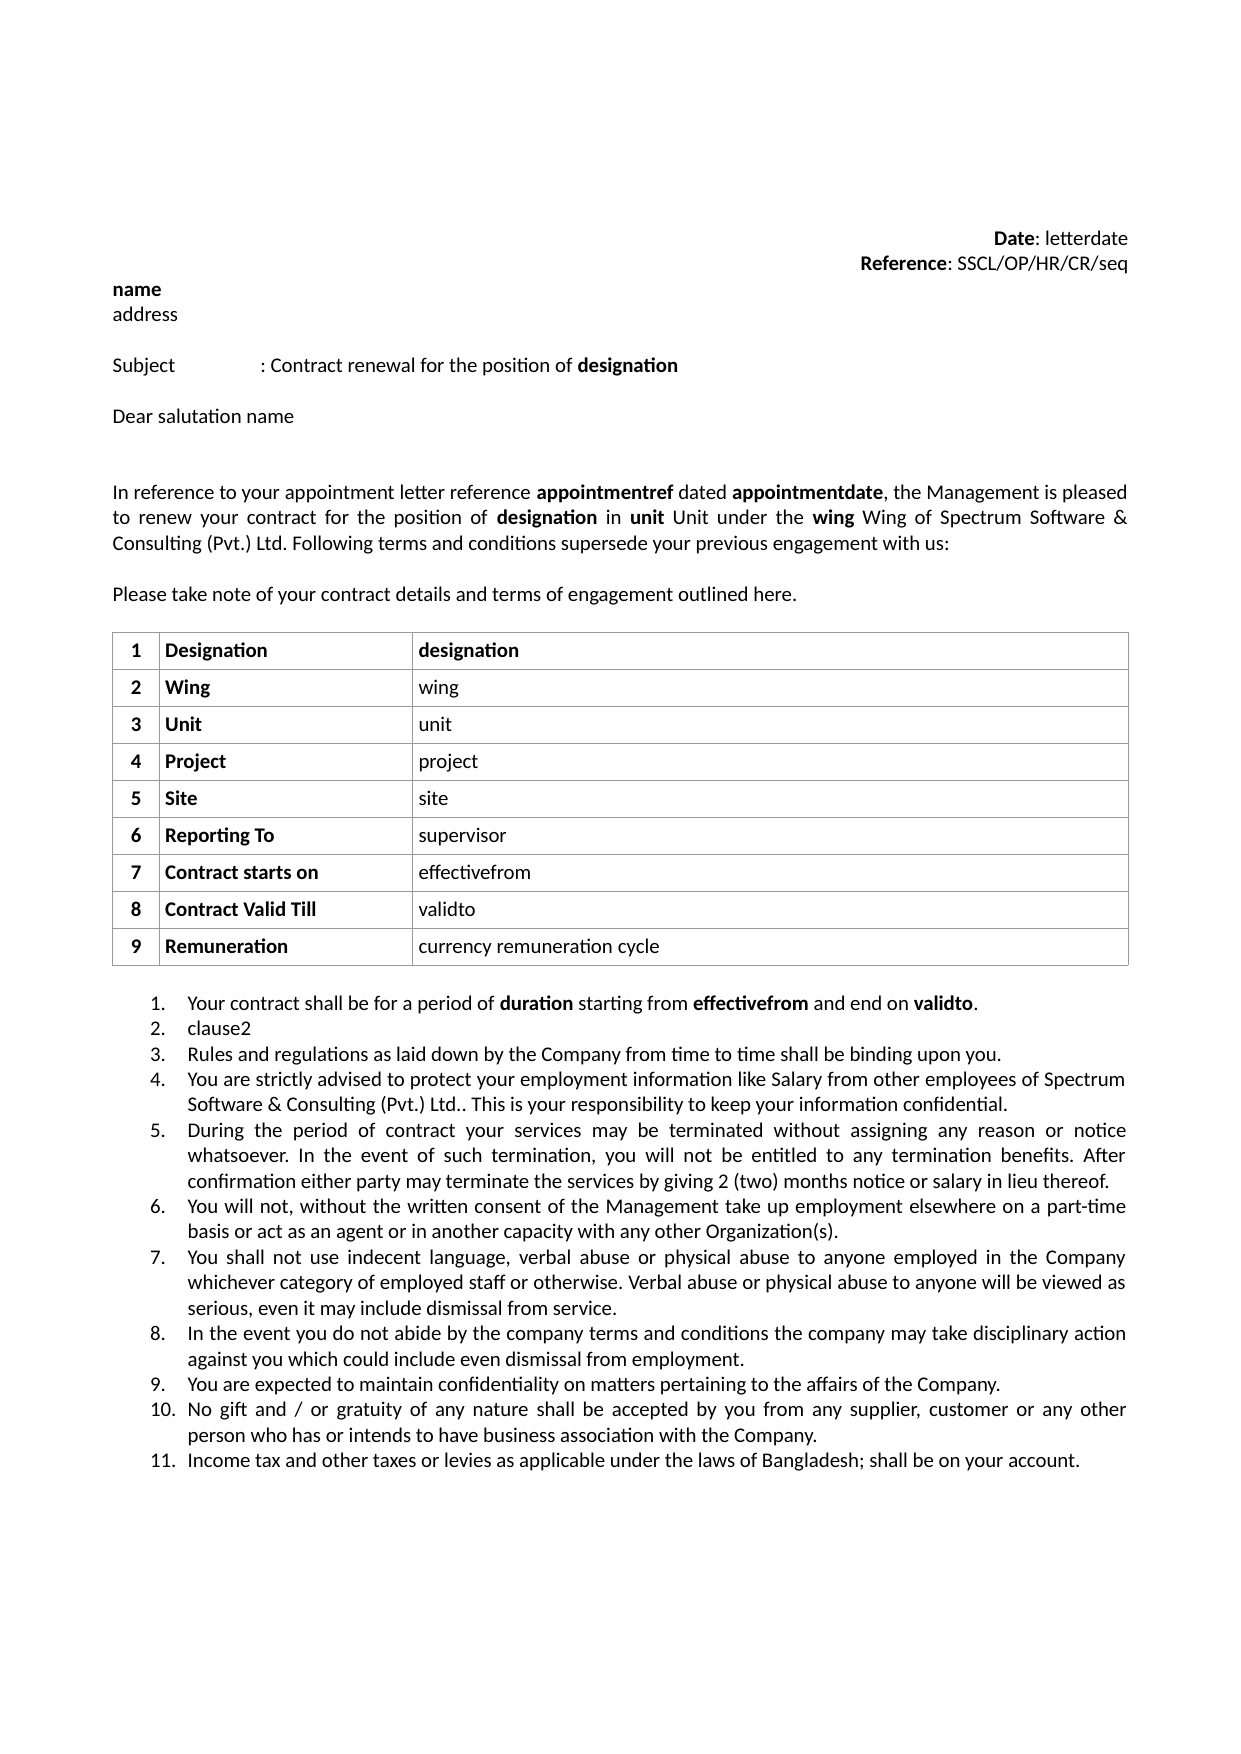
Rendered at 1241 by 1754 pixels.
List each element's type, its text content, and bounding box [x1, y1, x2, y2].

table_cell validto [413, 892, 1128, 927]
table_header 1 [113, 633, 159, 669]
list Your contract shall be for a period of duration starting from effectivefrom and end on validto. [150, 990, 1128, 1015]
table_cell Reporting To [160, 818, 412, 853]
table_cell 5 [113, 781, 159, 817]
list clause2 [150, 1015, 1128, 1041]
table_cell 8 [113, 892, 159, 927]
table_cell site [413, 781, 1128, 817]
table_cell project [413, 744, 1128, 779]
table_cell Site [160, 781, 412, 817]
table_cell 2 [113, 670, 159, 706]
table_cell 6 [113, 818, 159, 853]
list During the period of contract your services may be terminated without assigning any reason or notice whatsoever. In the event of such termination, you will not be entitled to any termination benefits. After confirmation either party may terminate the services by giving 2 (two) months notice or salary in lieu thereof. [150, 1117, 1128, 1193]
list You are strictly advised to protect your employment information like Salary from other employees of Spectrum Software & Consulting (Pvt.) Ltd.. This is your responsibility to keep your information confidential. [150, 1066, 1128, 1117]
table_cell Project [160, 744, 412, 779]
text In reference to your appointment letter reference appointmentref dated appointmentdate, the Management is pleased to renew your contract for the position of designation in unit Unit under the wing Wing of Spectrum Software & Consulting (Pvt.) Ltd. Following terms and conditions supersede your previous engagement with us: [112, 479, 1128, 555]
table_cell 4 [113, 744, 159, 779]
list You shall not use indecent language, verbal abuse or physical abuse to anyone employed in the Company whichever category of employed staff or otherwise. Verbal abuse or physical abuse to anyone will be viewed as serious, even it may include dismissal from service. [150, 1244, 1128, 1320]
list No gift and / or gratuity of any nature shall be accepted by you from any supplier, customer or any other person who has or intends to have business association with the Company. [150, 1397, 1128, 1447]
text address [112, 301, 1128, 327]
list In the event you do not abide by the company terms and conditions the company may take disciplinary action against you which could include even dismissal from employment. [150, 1320, 1128, 1371]
text Reference: SSCL/OP/HR/CR/seq [112, 250, 1128, 276]
table_cell unit [413, 707, 1128, 743]
table_cell 7 [113, 855, 159, 891]
table_cell Remuneration [160, 929, 412, 964]
text Dear salutation name [112, 403, 1128, 428]
text Please take note of your contract details and terms of engagement outlined here. [112, 581, 1128, 606]
text Date: letterdate [112, 225, 1128, 250]
table_cell effectivefrom [413, 855, 1128, 891]
table_cell wing [413, 670, 1128, 706]
list Rules and regulations as laid down by the Company from time to time shall be binding upon you. [150, 1041, 1128, 1066]
list Income tax and other taxes or levies as applicable under the laws of Bangladesh; shall be on your account. [150, 1447, 1128, 1473]
list You will not, without the written consent of the Management take up employment elsewhere on a part-time basis or act as an agent or in another capacity with any other Organization(s). [150, 1193, 1128, 1244]
table_cell 9 [113, 929, 159, 964]
table_cell currency remuneration cycle [413, 929, 1128, 964]
table_cell 3 [113, 707, 159, 743]
table_cell Contract Valid Till [160, 892, 412, 927]
text Subject : Contract renewal for the position of designation [112, 352, 1128, 377]
table_cell Unit [160, 707, 412, 743]
table_cell Wing [160, 670, 412, 706]
table_header designation [413, 633, 1128, 669]
list You are expected to maintain confidentiality on matters pertaining to the affairs of the Company. [150, 1371, 1128, 1397]
table_cell Contract starts on [160, 855, 412, 891]
text name [112, 276, 1128, 301]
table_header Designation [160, 633, 412, 669]
table_cell supervisor [413, 818, 1128, 853]
